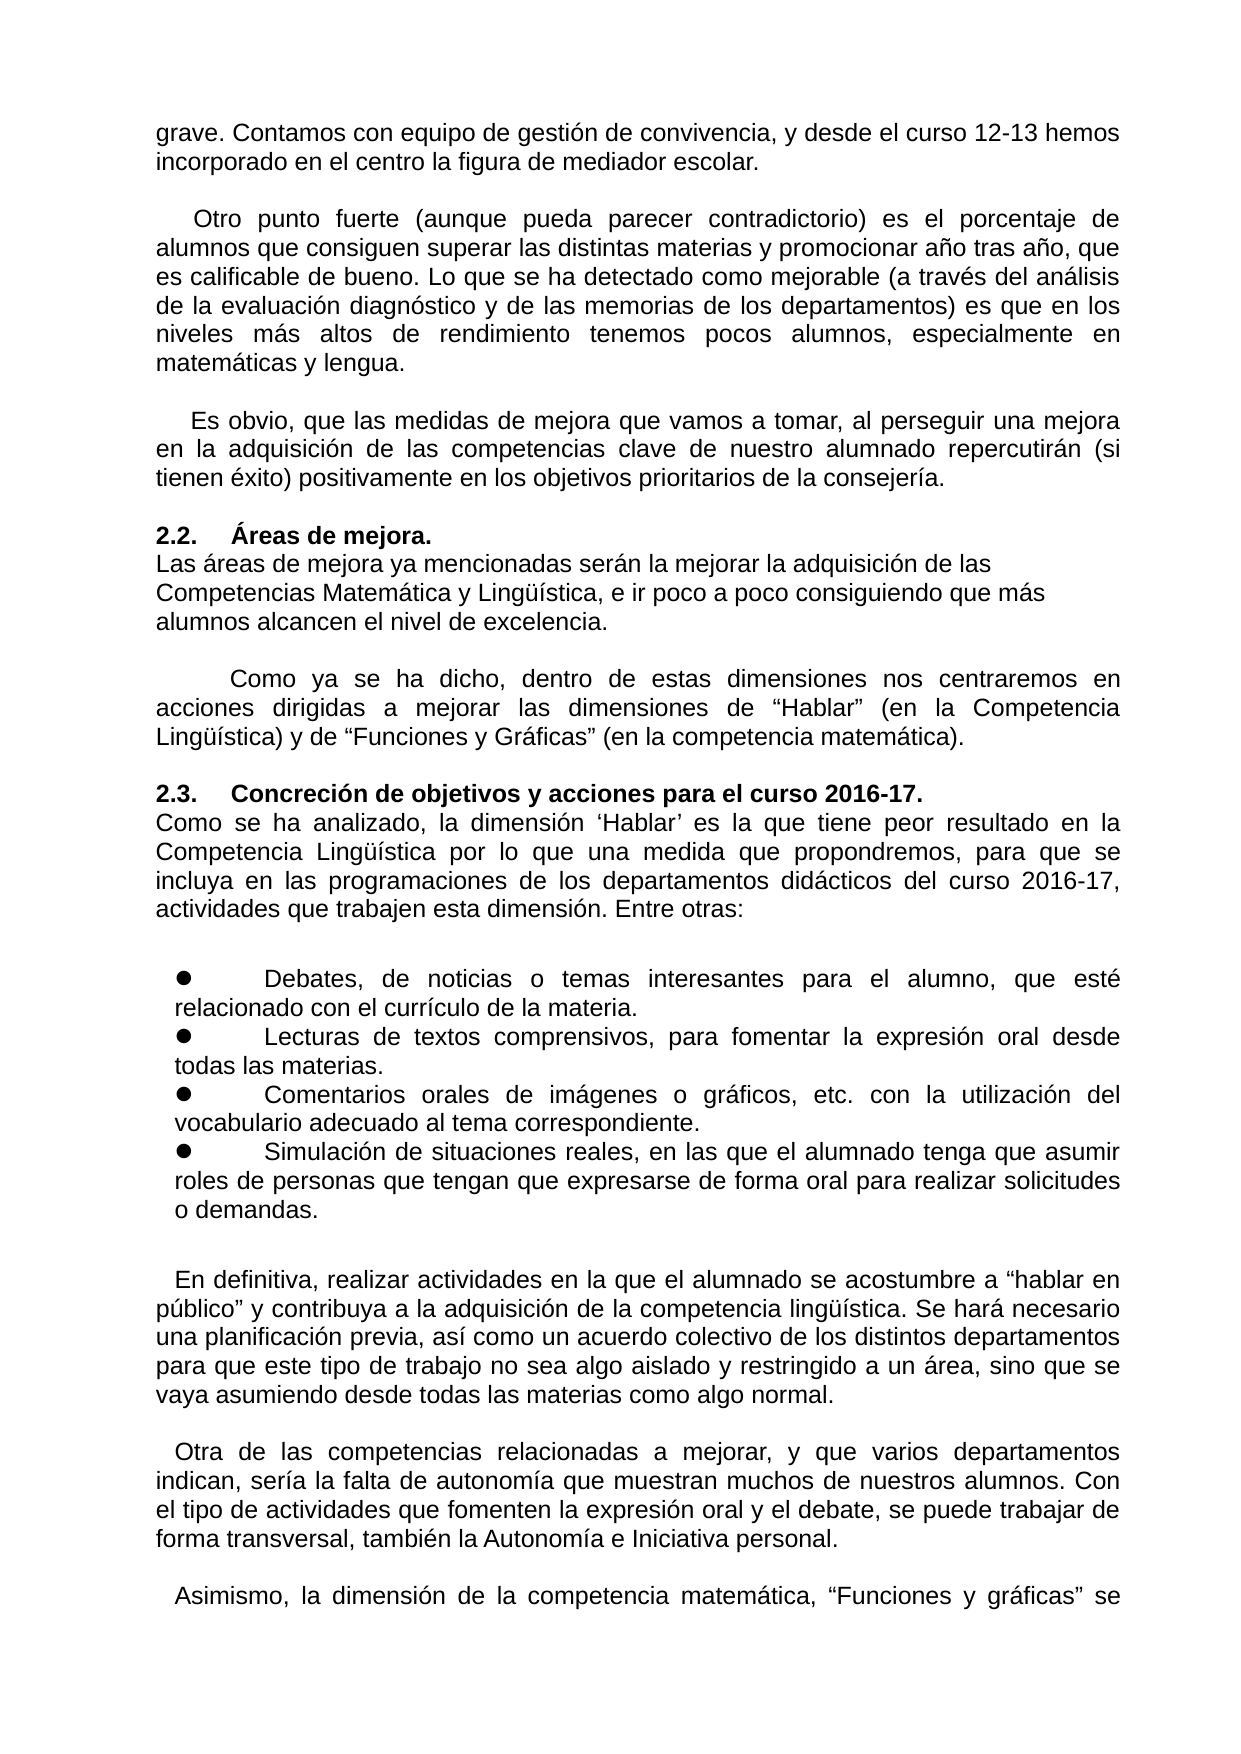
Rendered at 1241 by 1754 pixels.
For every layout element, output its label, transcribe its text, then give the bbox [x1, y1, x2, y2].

text En definitiva, realizar actividades en la que el alumnado se acostumbre a “hablar en público” y contribuya a la adquisición de la competencia lingüística. Se hará necesario una planificación previa, así como un acuerdo colectivo de los distintos departamentos para que este tipo de trabajo no sea algo aislado y restringido a un área, sino que se vaya asumiendo desde todas las materias como algo normal. [156, 1265, 1122, 1408]
list Simulación de situaciones reales, en las que el alumnado tenga que asumir roles de personas que tengan que expresarse de forma oral para realizar solicitudes o demandas. [174, 1137, 1122, 1223]
list Comentarios orales de imágenes o gráficos, etc. con la utilización del vocabulario adecuado al tema correspondiente. [174, 1079, 1122, 1137]
text grave. Contamos con equipo de gestión de convivencia, y desde el curso 12-13 hemos incorporado en el centro la figura de mediador escolar. [156, 118, 1122, 176]
text Asimismo, la dimensión de la competencia matemática, “Funciones y gráficas” se [156, 1581, 1122, 1610]
text Como ya se ha dicho, dentro de estas dimensiones nos centraremos en acciones dirigidas a mejorar las dimensiones de “Hablar” (en la Competencia Lingüística) y de “Funciones y Gráficas” (en la competencia matemática). [156, 664, 1122, 751]
text Como se ha analizado, la dimensión ‘Hablar’ es la que tiene peor resultado en la Competencia Lingüística por lo que una medida que propondremos, para que se incluya en las programaciones de los departamentos didácticos del curso 2016-17, actividades que trabajen esta dimensión. Entre otras: [155, 808, 1122, 923]
list Áreas de mejora. [156, 521, 1122, 549]
text Otra de las competencias relacionadas a mejorar, y que varios departamentos indican, sería la falta de autonomía que muestran muchos de nuestros alumnos. Con el tipo de actividades que fomenten la expresión oral y el debate, se puede trabajar de forma transversal, también la Autonomía e Iniciativa personal. [156, 1437, 1122, 1552]
text Otro punto fuerte (aunque pueda parecer contradictorio) es el porcentaje de alumnos que consiguen superar las distintas materias y promocionar año tras año, que es calificable de bueno. Lo que se ha detectado como mejorable (a través del análisis de la evaluación diagnóstico y de las memorias de los departamentos) es que en los niveles más altos de rendimiento tenemos pocos alumnos, especialmente en matemáticas y lengua. [156, 204, 1122, 377]
list Debates, de noticias o temas interesantes para el alumno, que esté relacionado con el currículo de la materia. [174, 964, 1122, 1022]
text Las áreas de mejora ya mencionadas serán la mejorar la adquisición de las Competencias Matemática y Lingüística, e ir poco a poco consiguiendo que más alumnos alcancen el nivel de excelencia. [156, 549, 1122, 636]
list Lecturas de textos comprensivos, para fomentar la expresión oral desde todas las materias. [174, 1022, 1122, 1079]
list Concreción de objetivos y acciones para el curso 2016-17. [156, 779, 1122, 808]
text Es obvio, que las medidas de mejora que vamos a tomar, al perseguir una mejora en la adquisición de las competencias clave de nuestro alumnado repercutirán (si tienen éxito) positivamente en los objetivos prioritarios de la consejería. [156, 406, 1122, 492]
